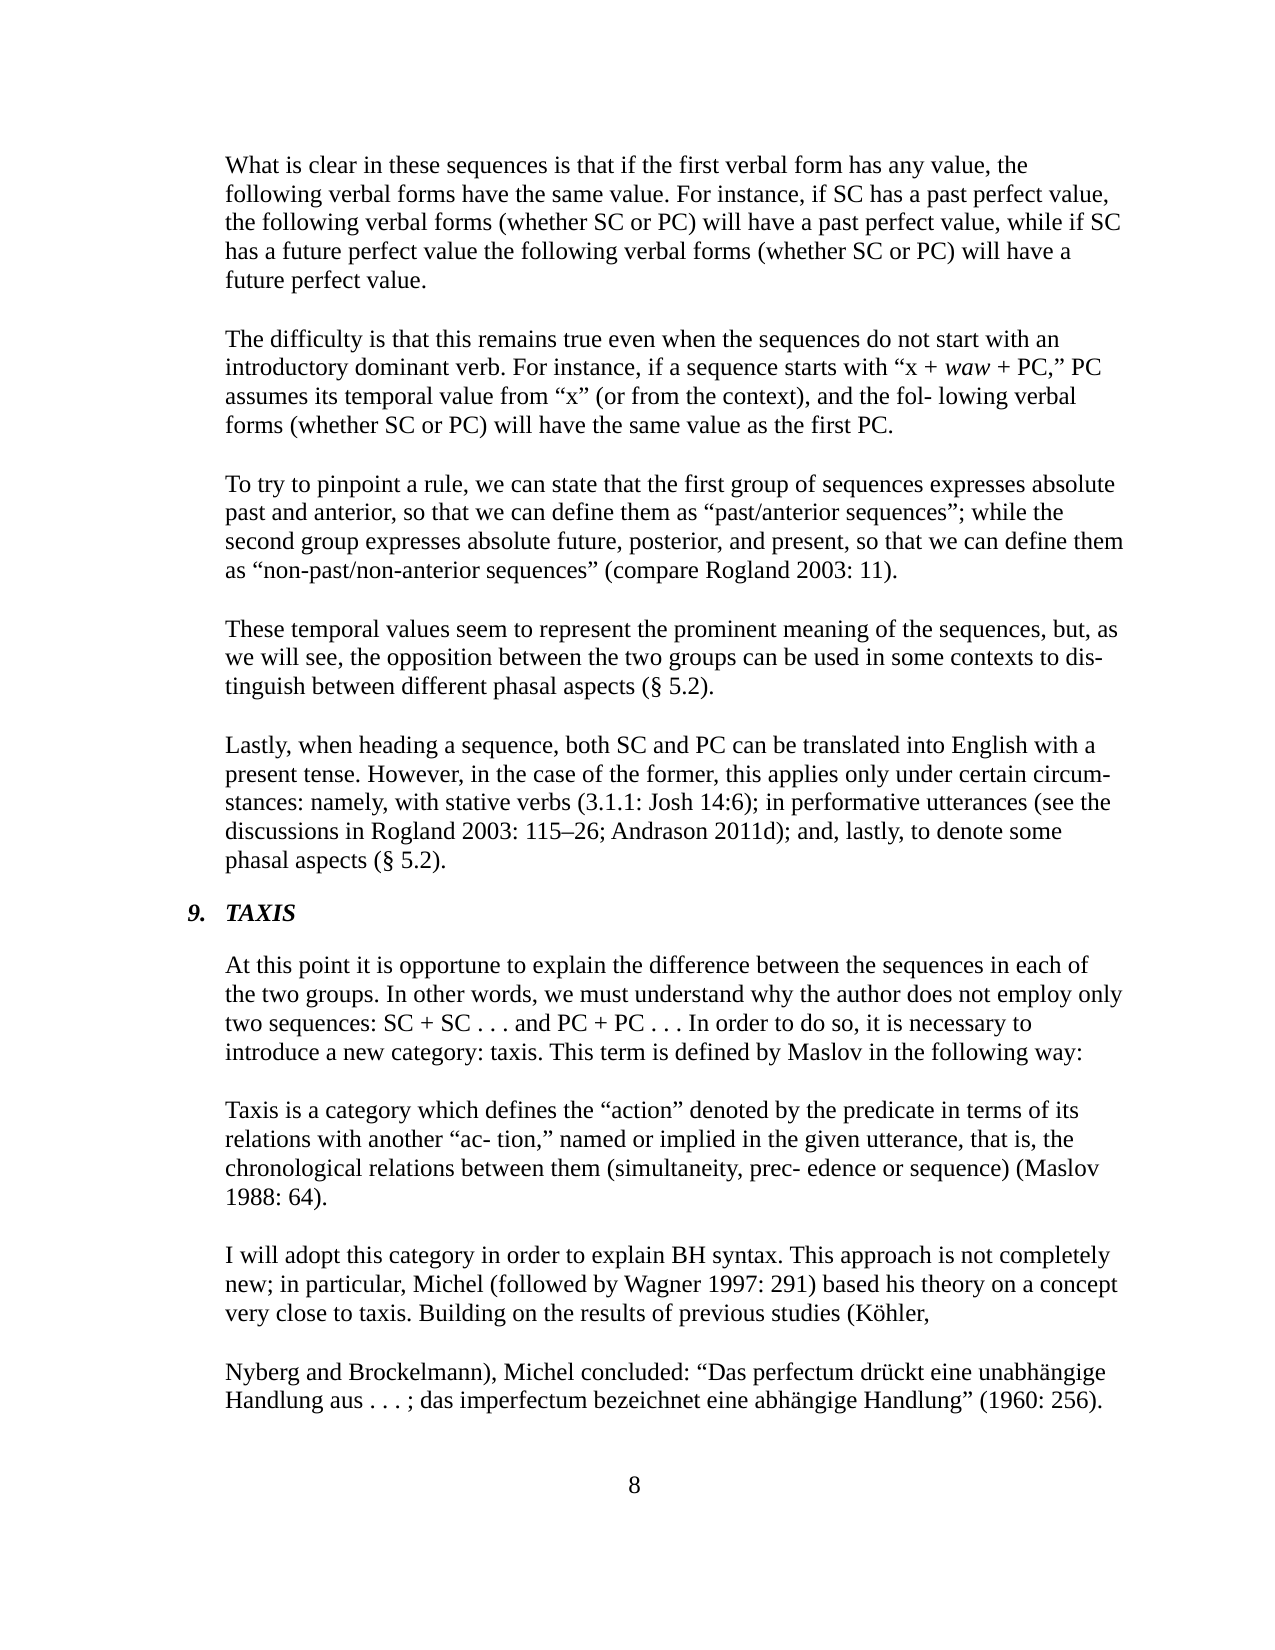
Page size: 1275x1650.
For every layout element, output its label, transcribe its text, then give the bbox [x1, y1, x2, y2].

text These temporal values seem to represent the prominent meaning of the sequences, but, as we will see, the opposition between the two groups can be used in some contexts to dis- tinguish between different phasal aspects (§ 5.2). [225, 614, 1125, 700]
text What is clear in these sequences is that if the first verbal form has any value, the following verbal forms have the same value. For instance, if SC has a past perfect value, the following verbal forms (whether SC or PC) will have a past perfect value, while if SC has a future perfect value the following verbal forms (whether SC or PC) will have a future perfect value. [225, 150, 1125, 294]
list TAXIS [187, 898, 1125, 926]
text At this point it is opportune to explain the difference between the sequences in each of the two groups. In other words, we must understand why the author does not employ only two sequences: SC + SC . . . and PC + PC . . . In order to do so, it is necessary to introduce a new category: taxis. This term is defined by Maslov in the following way: [225, 950, 1125, 1065]
text Lastly, when heading a sequence, both SC and PC can be translated into English with a present tense. However, in the case of the former, this applies only under certain circum- stances: namely, with stative verbs (3.1.1: Josh 14:6); in performative utterances (see the discussions in Rogland 2003: 115–26; Andrason 2011d); and, lastly, to denote some phasal aspects (§ 5.2). [225, 730, 1125, 874]
text Nyberg and Brockelmann), Michel concluded: “Das perfectum drückt eine unabhängige Handlung aus . . . ; das imperfectum bezeichnet eine abhängige Handlung” (1960: 256). [225, 1357, 1125, 1414]
text To try to pinpoint a rule, we can state that the first group of sequences expresses absolute past and anterior, so that we can define them as “past/anterior sequences”; while the second group expresses absolute future, posterior, and present, so that we can define them as “non-past/non-anterior sequences” (compare Rogland 2003: 11). [225, 469, 1125, 584]
text The difficulty is that this remains true even when the sequences do not start with an introductory dominant verb. For instance, if a sequence starts with “x + waw + PC,” PC assumes its temporal value from “x” (or from the context), and the fol- lowing verbal forms (whether SC or PC) will have the same value as the first PC. [225, 324, 1125, 439]
text I will adopt this category in order to explain BH syntax. This approach is not completely new; in particular, Michel (followed by Wagner 1997: 291) based his theory on a concept very close to taxis. Building on the results of previous studies (Köhler, [225, 1240, 1125, 1327]
text Taxis is a category which defines the “action” denoted by the predicate in terms of its relations with another “ac- tion,” named or implied in the given utterance, that is, the chronological relations between them (simultaneity, prec- edence or sequence) (Maslov 1988: 64). [225, 1095, 1125, 1210]
